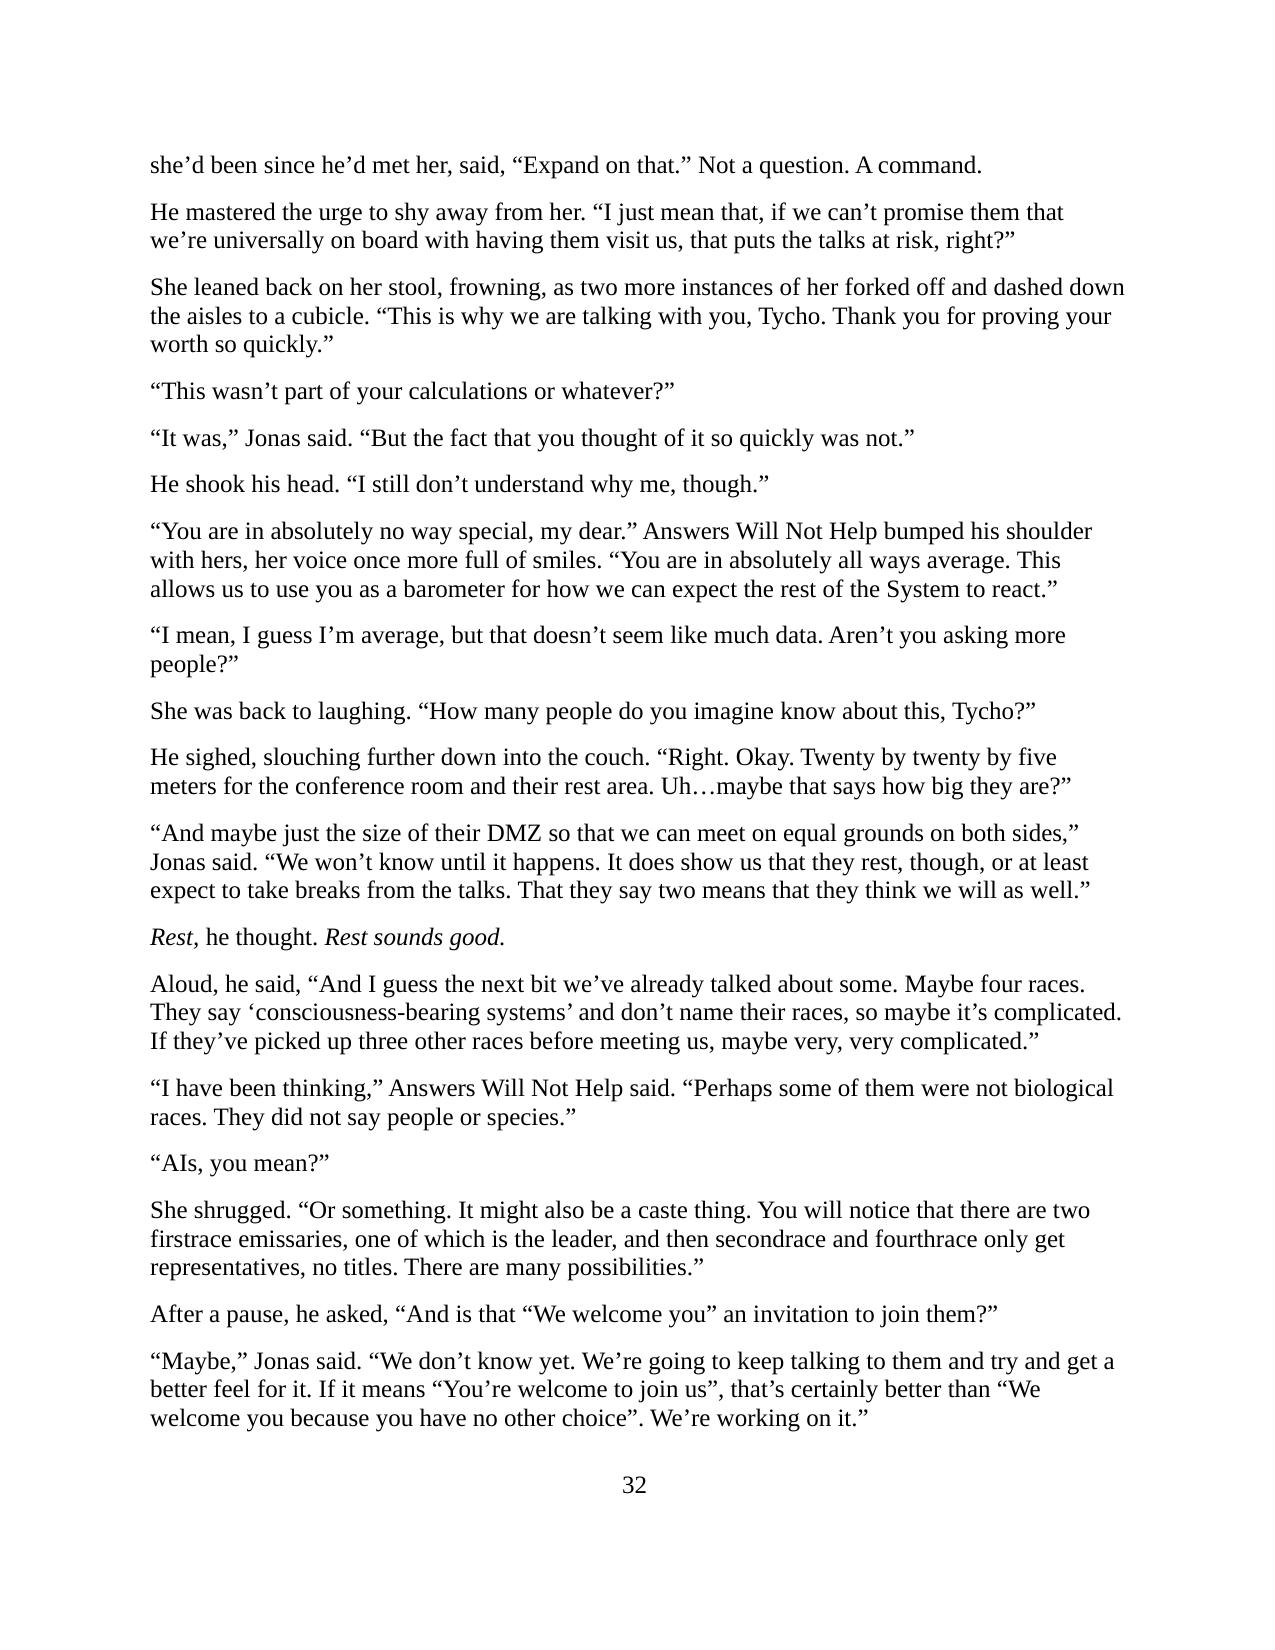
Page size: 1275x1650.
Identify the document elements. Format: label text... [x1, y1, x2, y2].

text Aloud, he said, “And I guess the next bit we’ve already talked about some. Maybe four races. They say ‘consciousness-bearing systems’ and don’t name their races, so maybe it’s complicated. If they’ve picked up three other races before meeting us, maybe very, very complicated.” [150, 969, 1125, 1055]
text He mastered the urge to shy away from her. “I just mean that, if we can’t promise them that we’re universally on board with having them visit us, that puts the talks at risk, right?” [150, 197, 1125, 254]
text He shook his head. “I still don’t understand why me, though.” [150, 469, 1125, 498]
text She shrugged. “Or something. It might also be a caste thing. You will notice that there are two firstrace emissaries, one of which is the leader, and then secondrace and fourthrace only get representatives, no titles. There are many possibilities.” [150, 1195, 1125, 1281]
text She leaned back on her stool, frowning, as two more instances of her forked off and dashed down the aisles to a cubicle. “This is why we are talking with you, Tycho. Thank you for proving your worth so quickly.” [150, 272, 1125, 358]
text “And maybe just the size of their DMZ so that we can meet on equal grounds on both sides,” Jonas said. “We won’t know until it happens. It does show us that they rest, though, or at least expect to take breaks from the talks. That they say two means that they think we will as well.” [150, 818, 1125, 904]
text “You are in absolutely no way special, my dear.” Answers Will Not Help bumped his shoulder with hers, her voice once more full of smiles. “You are in absolutely all ways average. This allows us to use you as a barometer for how we can expect the rest of the System to react.” [150, 516, 1125, 602]
text She was back to laughing. “How many people do you imagine know about this, Tycho?” [150, 696, 1125, 724]
text “This wasn’t part of your calculations or whatever?” [150, 376, 1125, 405]
text “I mean, I guess I’m average, but that doesn’t seem like much data. Aren’t you asking more people?” [150, 620, 1125, 678]
text “I have been thinking,” Answers Will Not Help said. “Perhaps some of them were not biological races. They did not say people or species.” [150, 1073, 1125, 1130]
text He sighed, slouching further down into the couch. “Right. Okay. Twenty by twenty by five meters for the conference room and their rest area. Uh…maybe that says how big they are?” [150, 742, 1125, 800]
text “AIs, you mean?” [150, 1148, 1125, 1177]
text After a pause, he asked, “And is that “We welcome you” an invitation to join them?” [150, 1299, 1125, 1328]
text “Maybe,” Jonas said. “We don’t know yet. We’re going to keep talking to them and try and get a better feel for it. If it means “You’re welcome to join us”, that’s certainly better than “We welcome you because you have no other choice”. We’re working on it.” [150, 1346, 1125, 1432]
text Rest, he thought. Rest sounds good. [150, 922, 1125, 951]
text “It was,” Jonas said. “But the fact that you thought of it so quickly was not.” [150, 423, 1125, 452]
text she’d been since he’d met her, said, “Expand on that.” Not a question. A command. [150, 150, 1125, 179]
